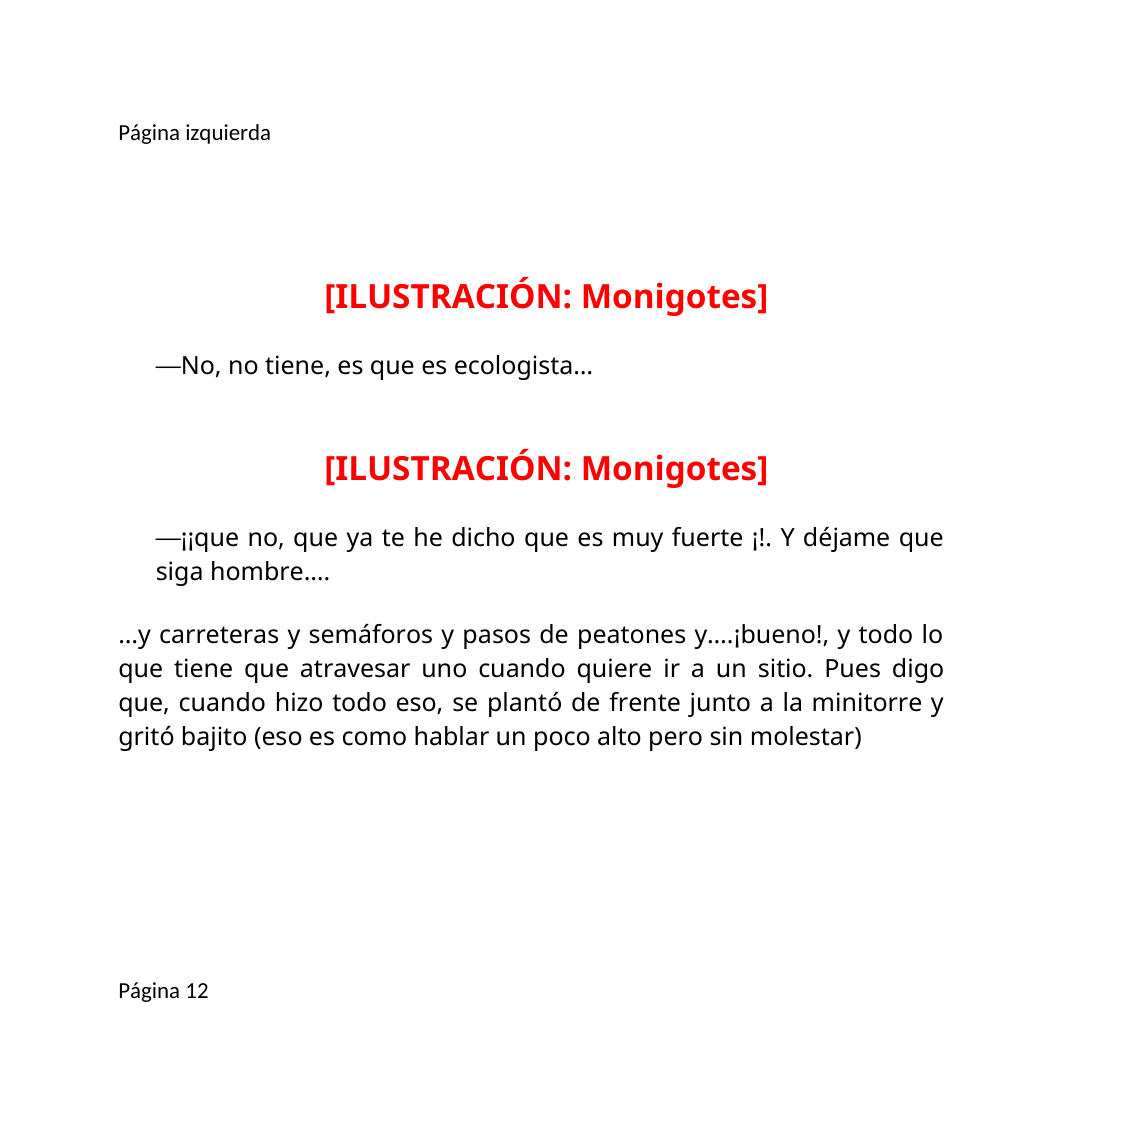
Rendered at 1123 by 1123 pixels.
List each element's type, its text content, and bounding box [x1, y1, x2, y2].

text …y carreteras y semáforos y pasos de peatones y….¡bueno!, y todo lo que tiene que atravesar uno cuando quiere ir a un sitio. Pues digo que, cuando hizo todo eso, se plantó de frente junto a la minitorre y gritó bajito (eso es como hablar un poco alto pero sin molestar) [118, 617, 945, 753]
text ―No, no tiene, es que es ecologista… [156, 347, 945, 382]
text ―¡¡que no, que ya te he dicho que es muy fuerte ¡!. Y déjame que siga hombre…. [156, 519, 945, 587]
text [ILUSTRACIÓN: Monigotes] [118, 445, 945, 490]
text [ILUSTRACIÓN: Monigotes] [118, 273, 945, 318]
